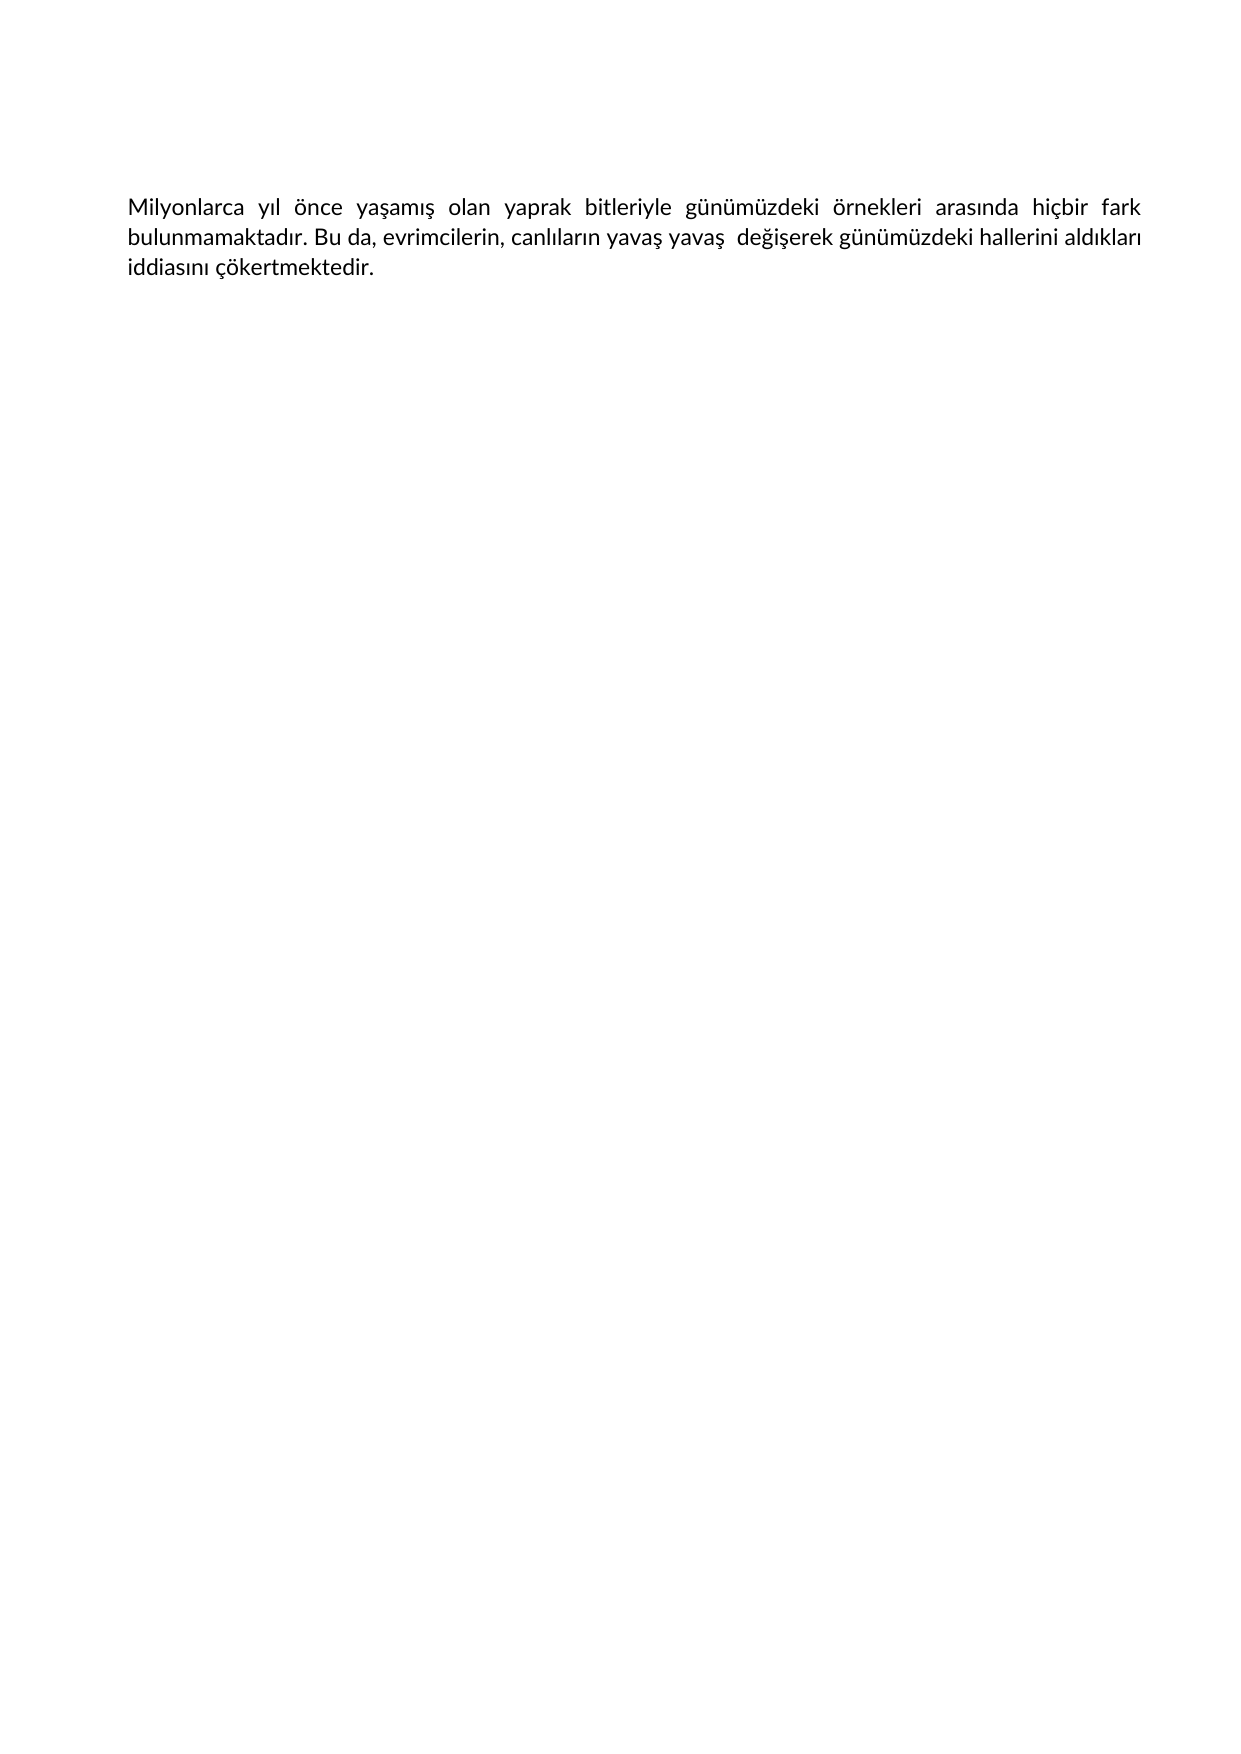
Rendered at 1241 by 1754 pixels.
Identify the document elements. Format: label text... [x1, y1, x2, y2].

text Milyonlarca yıl önce yaşamış olan yaprak bitleriyle günümüzdeki örnekleri arasında hiçbir fark bulunmamaktadır. Bu da, evrimcilerin, canlıların yavaş yavaş değişerek günümüzdeki hallerini aldıkları iddiasını çökertmektedir. [127, 193, 1143, 281]
